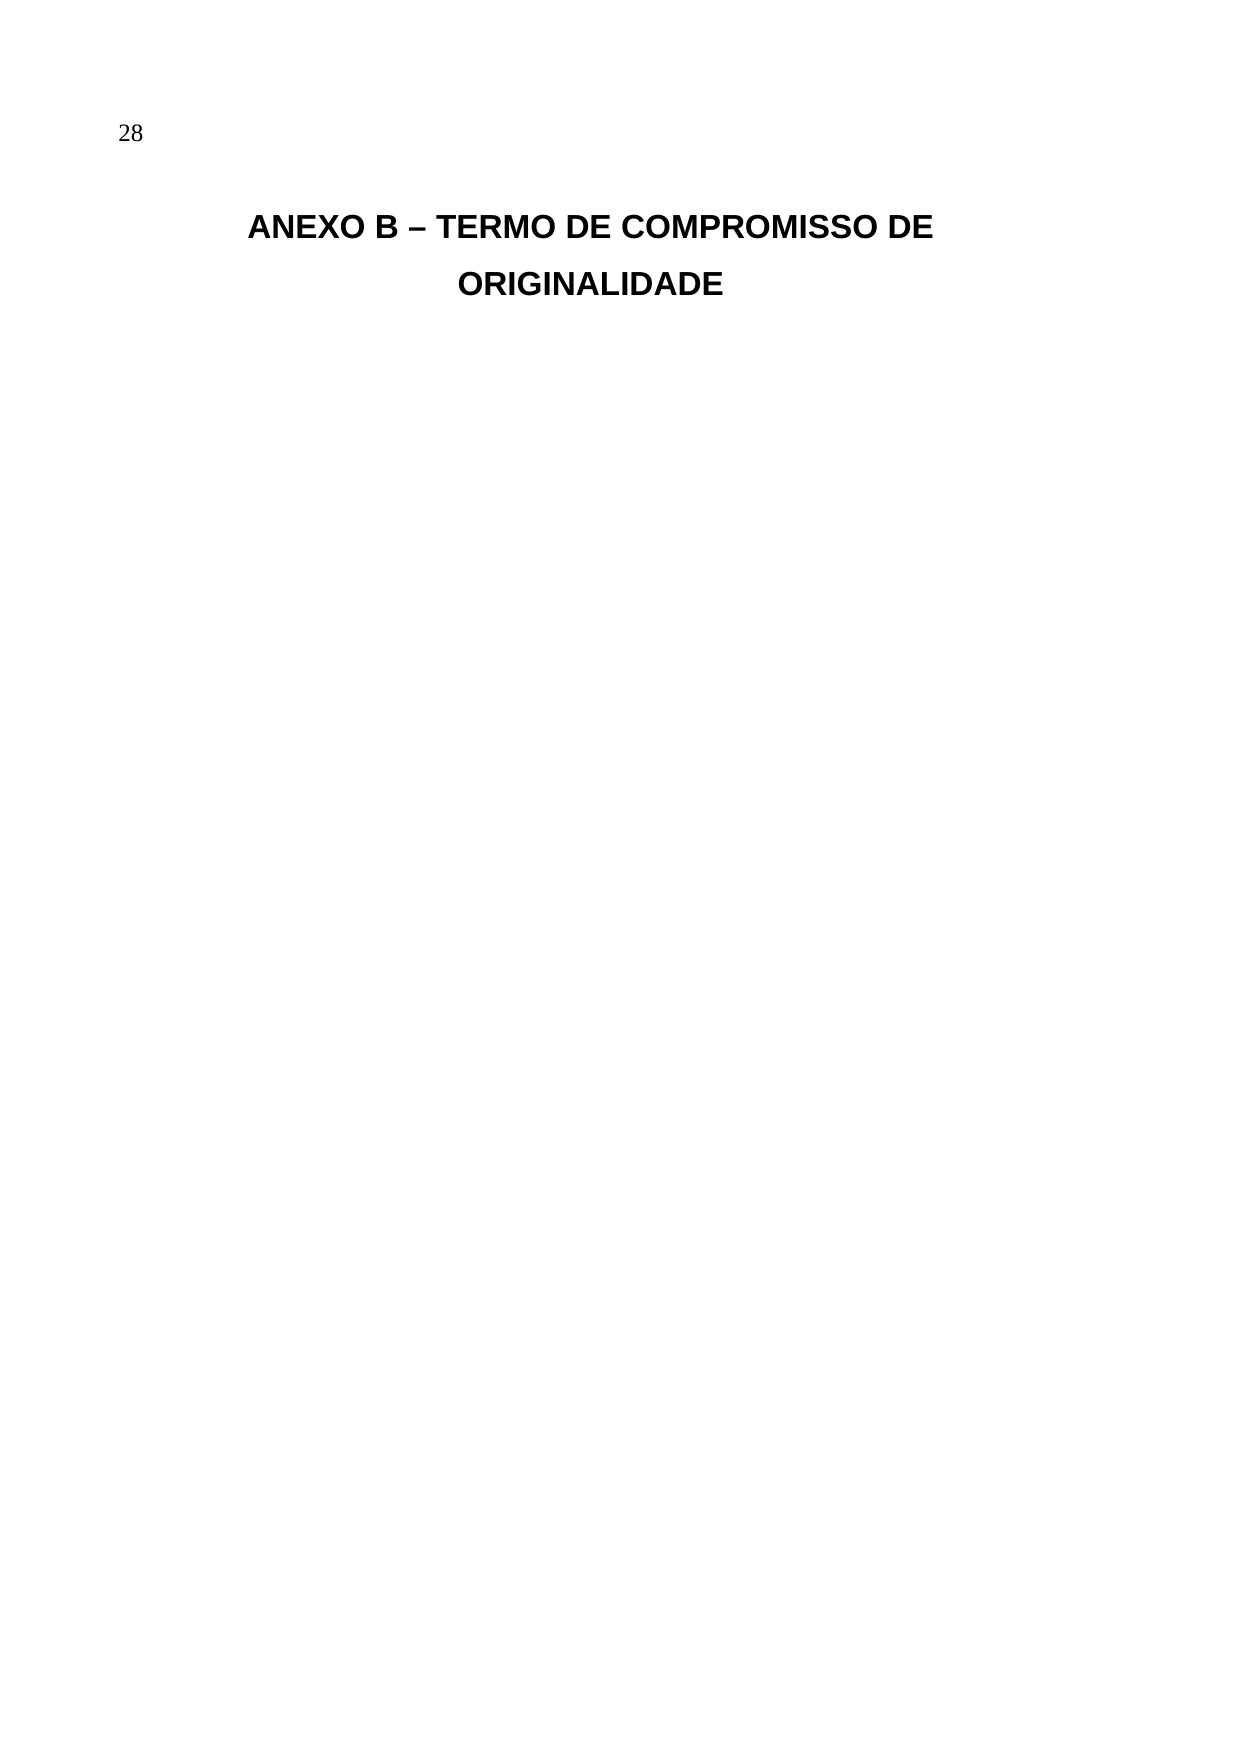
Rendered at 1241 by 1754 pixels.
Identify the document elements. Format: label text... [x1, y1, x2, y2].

subtitle ANEXO B – TERMO DE COMPROMISSO DE ORIGINALIDADE [118, 207, 1063, 303]
